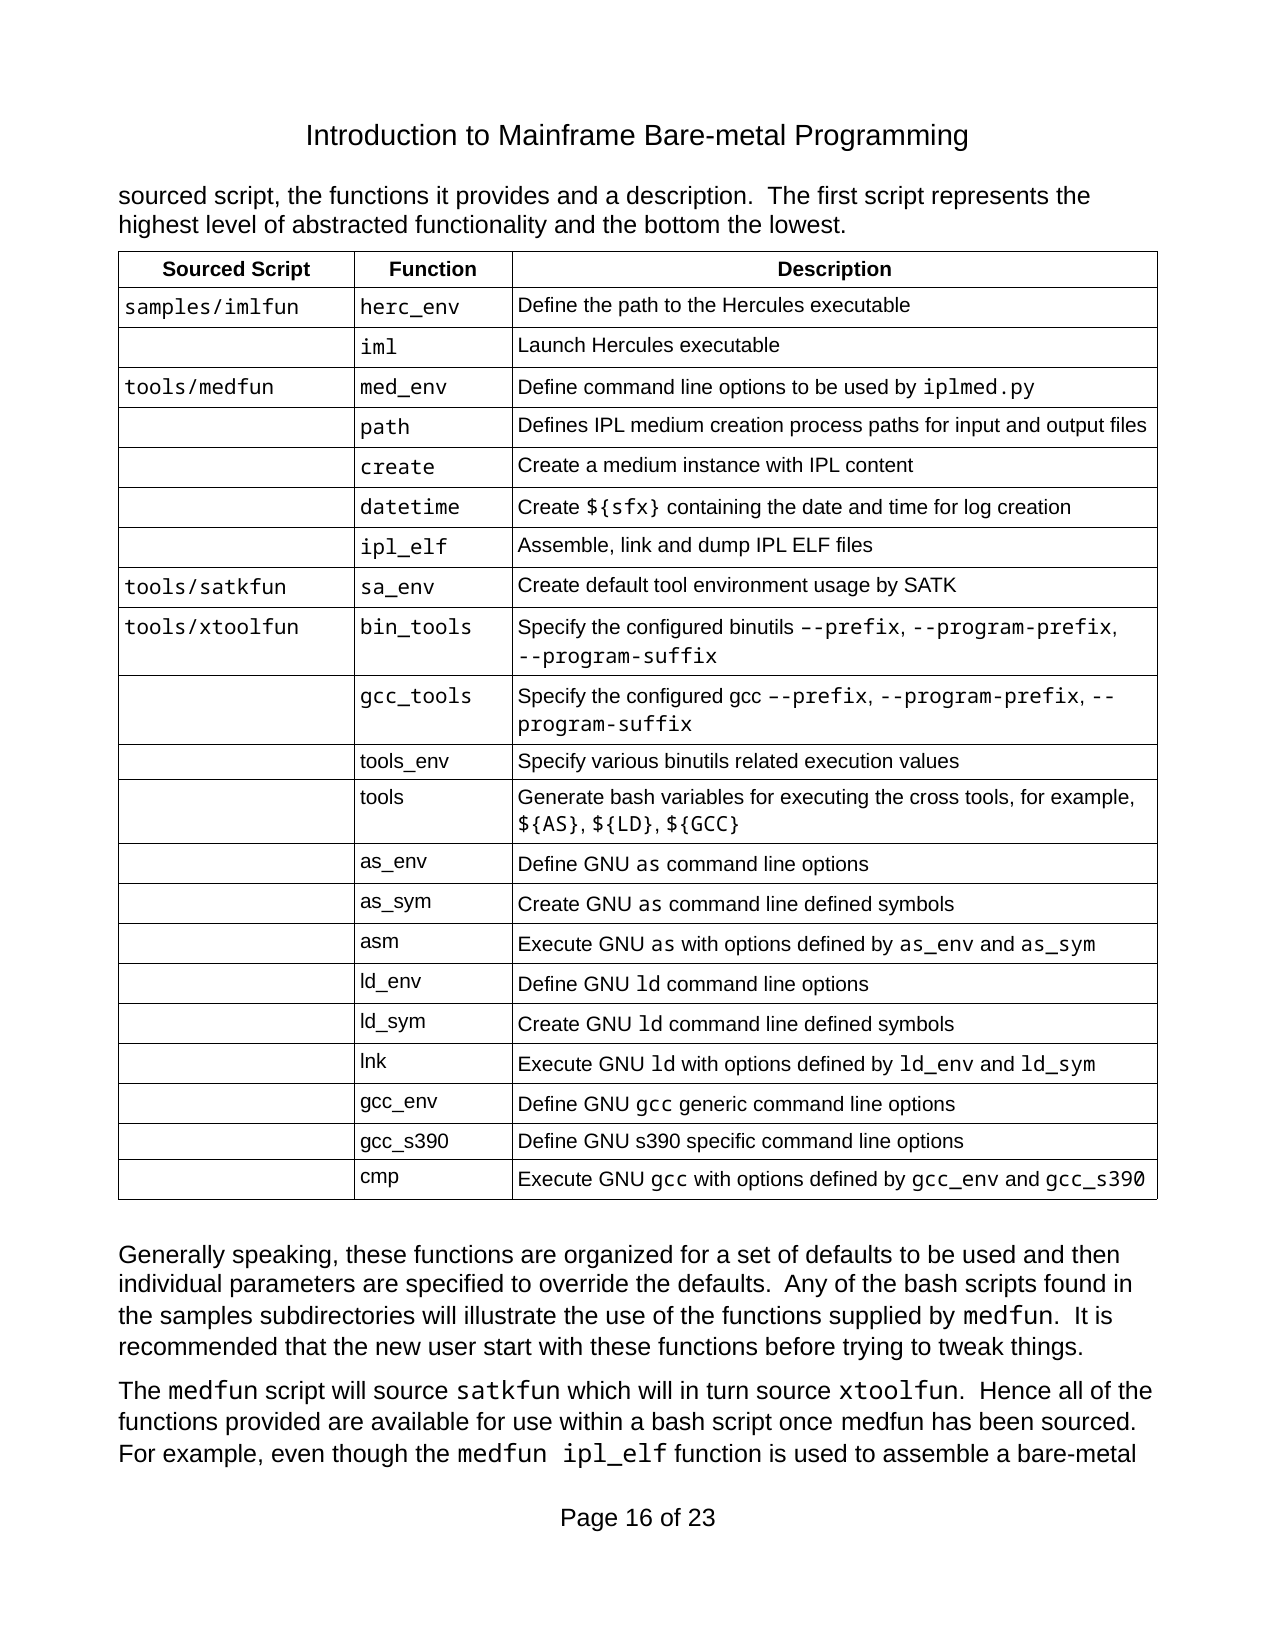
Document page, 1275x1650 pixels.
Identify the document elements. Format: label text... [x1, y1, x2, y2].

table_cell datetime [355, 488, 512, 527]
table_cell tools/medfun [119, 368, 354, 407]
table_cell [119, 1160, 354, 1198]
table_cell [119, 1044, 354, 1083]
table_cell iml [355, 328, 512, 367]
table_cell gcc_tools [355, 676, 512, 743]
table_cell create [355, 448, 512, 487]
table_header Description [513, 252, 1157, 287]
table_cell lnk [355, 1044, 512, 1083]
table_cell [119, 1084, 354, 1123]
table_cell gcc_s390 [355, 1124, 512, 1158]
text The medfun script will source satkfun which will in turn source xtoolfun. Hence all of the functions provided are available for use within a bash script once medfun has been sourced. For example, even though the medfun ipl_elf function is used to assemble a bare-metal [118, 1373, 1157, 1469]
table_cell herc_env [355, 288, 512, 327]
table_cell as_sym [355, 884, 512, 923]
table_cell [119, 676, 354, 743]
table_cell tools/satkfun [119, 568, 354, 607]
table_cell [119, 964, 354, 1003]
table_cell Create ${sfx} containing the date and time for log creation [513, 488, 1157, 527]
table_cell sa_env [355, 568, 512, 607]
text sourced script, the functions it provides and a description. The first script represents the highest level of abstracted functionality and the bottom the lowest. [118, 181, 1157, 239]
table_cell ipl_elf [355, 528, 512, 567]
table_cell [119, 528, 354, 567]
table_cell [119, 448, 354, 487]
table_cell cmp [355, 1160, 512, 1198]
table_cell Execute GNU as with options defined by as_env and as_sym [513, 924, 1157, 963]
table_cell [119, 844, 354, 883]
table_cell [119, 408, 354, 447]
table_cell ld_env [355, 964, 512, 1003]
table_cell med_env [355, 368, 512, 407]
table_cell tools/xtoolfun [119, 608, 354, 675]
table_cell Define GNU gcc generic command line options [513, 1084, 1157, 1123]
table_cell Define GNU s390 specific command line options [513, 1124, 1157, 1158]
table_cell Define the path to the Hercules executable [513, 288, 1157, 327]
table_cell Define command line options to be used by iplmed.py [513, 368, 1157, 407]
table_cell [119, 328, 354, 367]
table_cell [119, 745, 354, 779]
table_cell [119, 1124, 354, 1158]
table_header Sourced Script [119, 252, 354, 287]
table_cell [119, 1004, 354, 1043]
table_cell asm [355, 924, 512, 963]
table_header Function [355, 252, 512, 287]
table_cell bin_tools [355, 608, 512, 675]
table_cell [119, 780, 354, 843]
table_cell Define GNU ld command line options [513, 964, 1157, 1003]
table_cell Create GNU as command line defined symbols [513, 884, 1157, 923]
table_cell Assemble, link and dump IPL ELF files [513, 528, 1157, 567]
table_cell tools [355, 780, 512, 843]
table_cell Execute GNU ld with options defined by ld_env and ld_sym [513, 1044, 1157, 1083]
table_cell Execute GNU gcc with options defined by gcc_env and gcc_s390 [513, 1160, 1157, 1198]
text Generally speaking, these functions are organized for a set of defaults to be used and then individual parameters are specified to override the defaults. Any of the bash scripts found in the samples subdirectories will illustrate the use of the functions supplied by medfun. It is recommended that the new user start with these functions before trying to tweak things. [118, 1240, 1157, 1360]
table_cell ld_sym [355, 1004, 512, 1043]
table_cell [119, 884, 354, 923]
table_cell Create default tool environment usage by SATK [513, 568, 1157, 607]
table_cell [119, 488, 354, 527]
table_cell [119, 924, 354, 963]
table_cell gcc_env [355, 1084, 512, 1123]
table_cell Specify the configured gcc –-prefix, --program-prefix, --program-suffix [513, 676, 1157, 743]
table_cell Create GNU ld command line defined symbols [513, 1004, 1157, 1043]
table_cell Generate bash variables for executing the cross tools, for example, ${AS}, ${LD}, ${GCC} [513, 780, 1157, 843]
table_cell Defines IPL medium creation process paths for input and output files [513, 408, 1157, 447]
table_cell samples/imlfun [119, 288, 354, 327]
table_cell as_env [355, 844, 512, 883]
table_cell Define GNU as command line options [513, 844, 1157, 883]
table_cell Specify various binutils related execution values [513, 745, 1157, 779]
table_cell Specify the configured binutils –-prefix, --program-prefix, --program-suffix [513, 608, 1157, 675]
table_cell Create a medium instance with IPL content [513, 448, 1157, 487]
table_cell path [355, 408, 512, 447]
table_cell tools_env [355, 745, 512, 779]
table_cell Launch Hercules executable [513, 328, 1157, 367]
